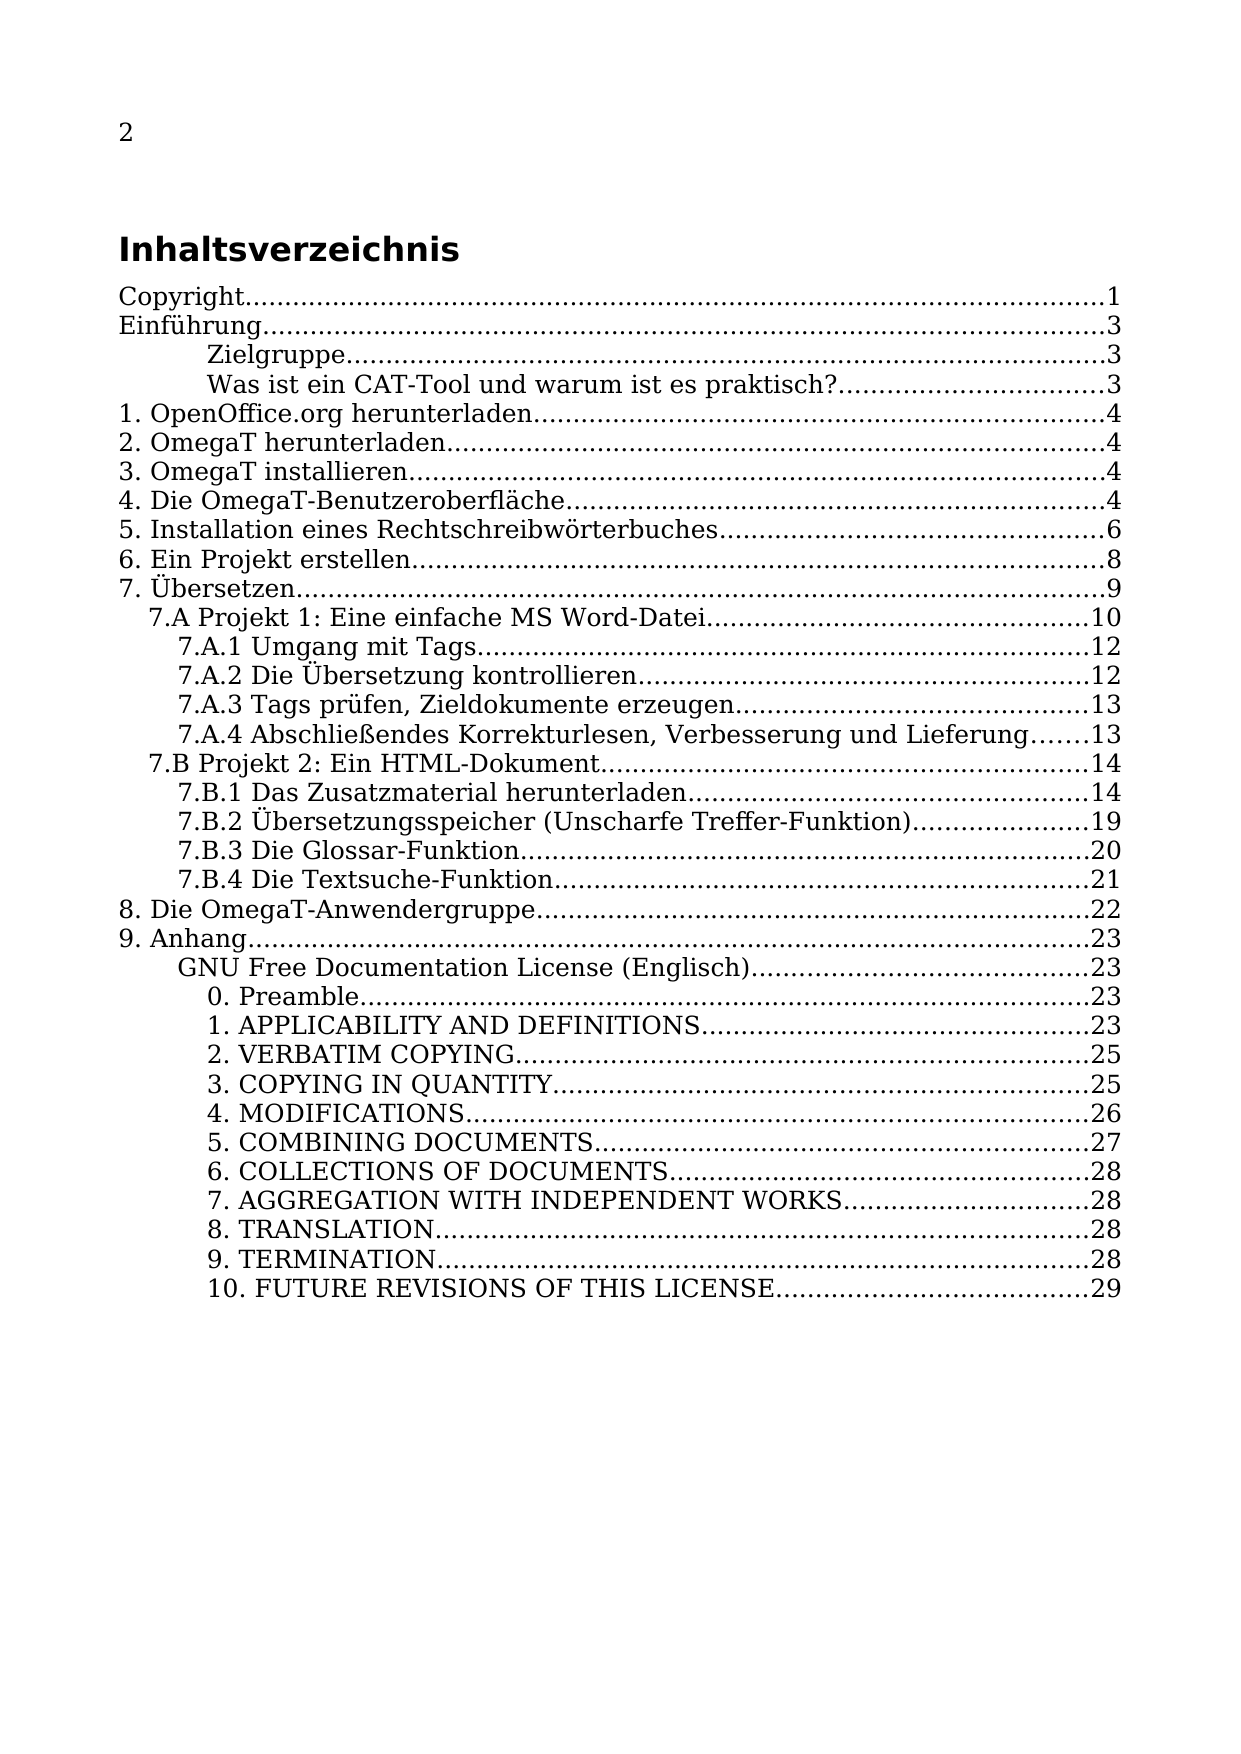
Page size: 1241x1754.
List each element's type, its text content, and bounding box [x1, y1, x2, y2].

text 7. AGGREGATION WITH INDEPENDENT WORKS 28 [207, 1186, 1122, 1216]
text 1. APPLICABILITY AND DEFINITIONS 23 [207, 1011, 1122, 1041]
text GNU Free Documentation License (Englisch) 23 [177, 953, 1122, 982]
text 7.A.1 Umgang mit Tags 12 [177, 632, 1122, 661]
text 4. Die OmegaT-Benutzeroberfläche 4 [118, 486, 1122, 516]
text 2. OmegaT herunterladen 4 [118, 428, 1122, 457]
text 3. COPYING IN QUANTITY 25 [207, 1070, 1122, 1099]
text 10. FUTURE REVISIONS OF THIS LICENSE 29 [207, 1274, 1122, 1303]
text Zielgruppe 3 [207, 341, 1122, 370]
text 3. OmegaT installieren 4 [118, 457, 1122, 486]
text 6. Ein Projekt erstellen 8 [118, 545, 1122, 574]
text Was ist ein CAT-Tool und warum ist es praktisch? 3 [207, 370, 1122, 399]
text 7.A.2 Die Übersetzung kontrollieren 12 [177, 661, 1122, 691]
text 7.A Projekt 1: Eine einfache MS Word-Datei 10 [148, 603, 1122, 632]
text 7.B.4 Die Textsuche-Funktion 21 [177, 866, 1122, 895]
subtitle Inhaltsverzeichnis [118, 231, 1122, 270]
text 4. MODIFICATIONS 26 [207, 1099, 1122, 1128]
text 8. Die OmegaT-Anwendergruppe 22 [118, 895, 1122, 924]
text Copyright 1 [118, 282, 1122, 311]
text 5. COMBINING DOCUMENTS 27 [207, 1128, 1122, 1157]
text 6. COLLECTIONS OF DOCUMENTS 28 [207, 1157, 1122, 1186]
text 0. Preamble 23 [207, 982, 1122, 1011]
text 7.B.2 Übersetzungsspeicher (Unscharfe Treffer-Funktion) 19 [177, 807, 1122, 836]
text 7.A.3 Tags prüfen, Zieldokumente erzeugen 13 [177, 691, 1122, 720]
text 8. TRANSLATION 28 [207, 1216, 1122, 1245]
text 1. OpenOffice.org herunterladen 4 [118, 399, 1122, 428]
text Einführung 3 [118, 311, 1122, 341]
text 7. Übersetzen 9 [118, 574, 1122, 603]
text 7.A.4 Abschließendes Korrekturlesen, Verbesserung und Lieferung 13 [177, 720, 1122, 749]
text 9. TERMINATION 28 [207, 1245, 1122, 1274]
text 7.B Projekt 2: Ein HTML-Dokument 14 [148, 749, 1122, 778]
text 5. Installation eines Rechtschreibwörterbuches 6 [118, 516, 1122, 545]
text 7.B.1 Das Zusatzmaterial herunterladen 14 [177, 778, 1122, 807]
text 7.B.3 Die Glossar-Funktion 20 [177, 836, 1122, 866]
text 2. VERBATIM COPYING 25 [207, 1041, 1122, 1070]
text 9. Anhang 23 [118, 924, 1122, 953]
